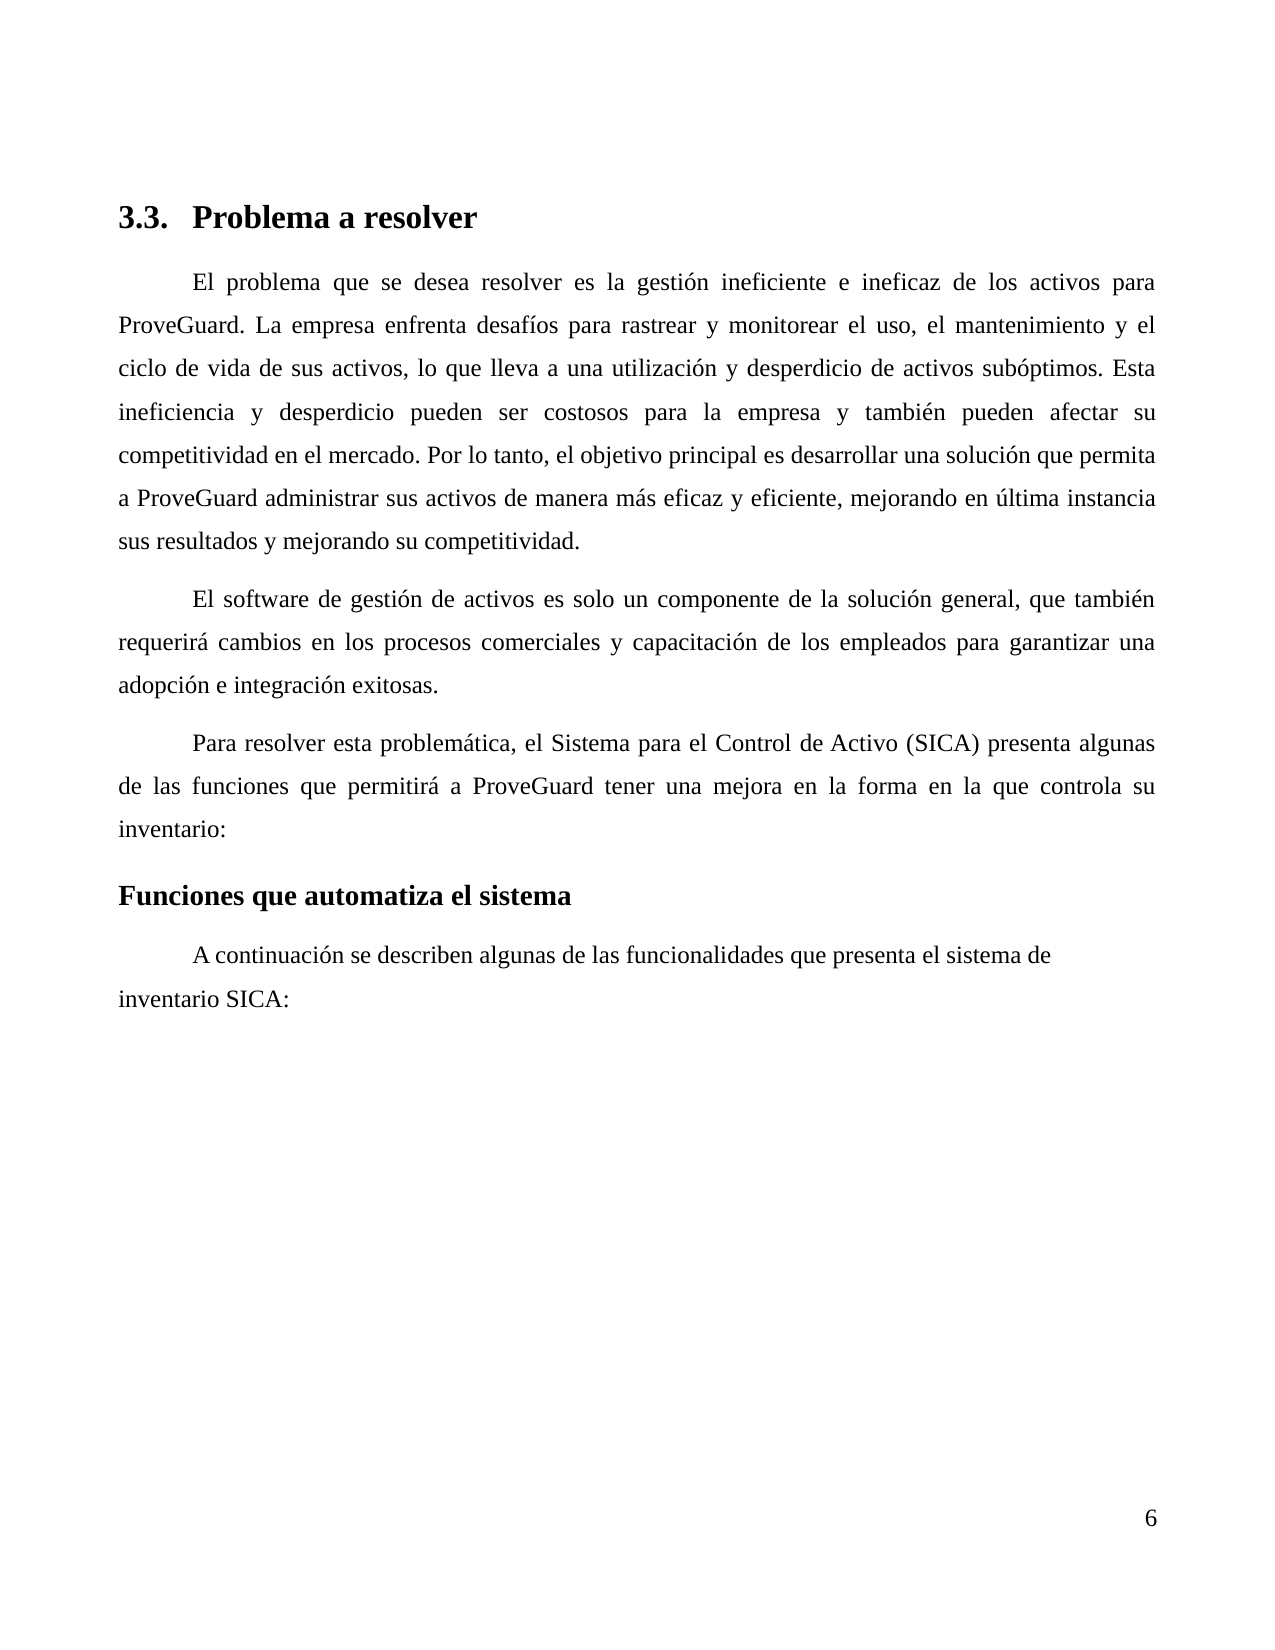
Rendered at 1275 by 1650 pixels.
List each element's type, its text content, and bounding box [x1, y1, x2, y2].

text Para resolver esta problemática, el Sistema para el Control de Activo (SICA) presenta algunas de las funciones que permitirá a ProveGuard tener una mejora en la forma en la que controla su inventario: [118, 728, 1157, 843]
subtitle Funciones que automatiza el sistema [118, 878, 1157, 911]
text A continuación se describen algunas de las funcionalidades que presenta el sistema de inventario SICA: [118, 941, 1157, 1012]
subtitle Problema a resolver [118, 197, 1157, 236]
text El software de gestión de activos es solo un componente de la solución general, que también requerirá cambios en los procesos comerciales y capacitación de los empleados para garantizar una adopción e integración exitosas. [118, 584, 1157, 699]
text El problema que se desea resolver es la gestión ineficiente e ineficaz de los activos para ProveGuard. La empresa enfrenta desafíos para rastrear y monitorear el uso, el mantenimiento y el ciclo de vida de sus activos, lo que lleva a una utilización y desperdicio de activos subóptimos. Esta ineficiencia y desperdicio pueden ser costosos para la empresa y también pueden afectar su competitividad en el mercado. Por lo tanto, el objetivo principal es desarrollar una solución que permita a ProveGuard administrar sus activos de manera más eficaz y eficiente, mejorando en última instancia sus resultados y mejorando su competitividad. [118, 267, 1157, 555]
